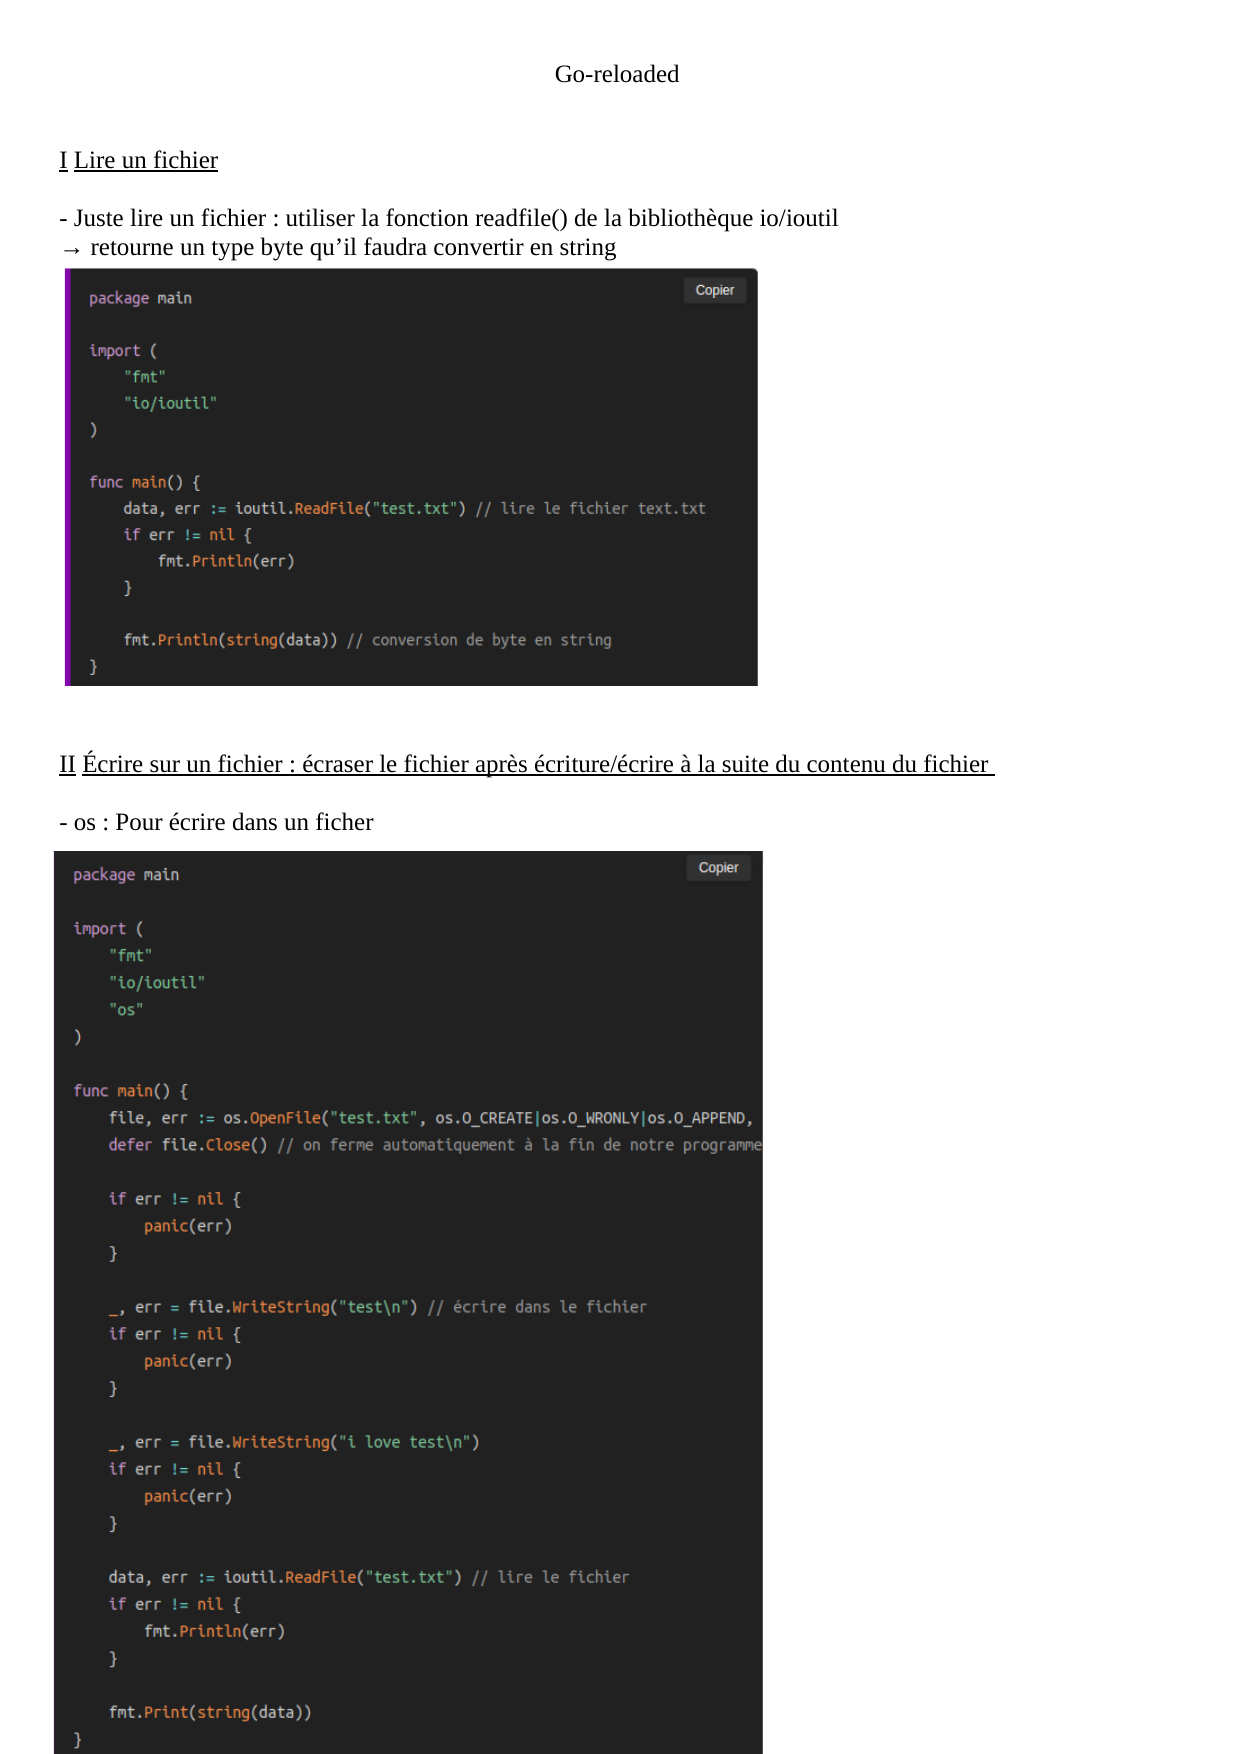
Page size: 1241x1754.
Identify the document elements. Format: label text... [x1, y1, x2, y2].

text Go-reloaded [59, 59, 1181, 88]
text - Juste lire un fichier : utiliser la fonction readfile() de la bibliothèque io/ioutil [59, 203, 1181, 232]
text - os : Pour écrire dans un ficher [59, 807, 1181, 835]
text II Écrire sur un fichier : écraser le fichier après écriture/écrire à la suite du contenu du fichier [59, 749, 1181, 778]
picture [64, 264, 760, 686]
picture [53, 851, 764, 1754]
text → retourne un type byte qu’il faudra convertir en string [59, 232, 1181, 260]
text I Lire un fichier [59, 145, 1181, 174]
